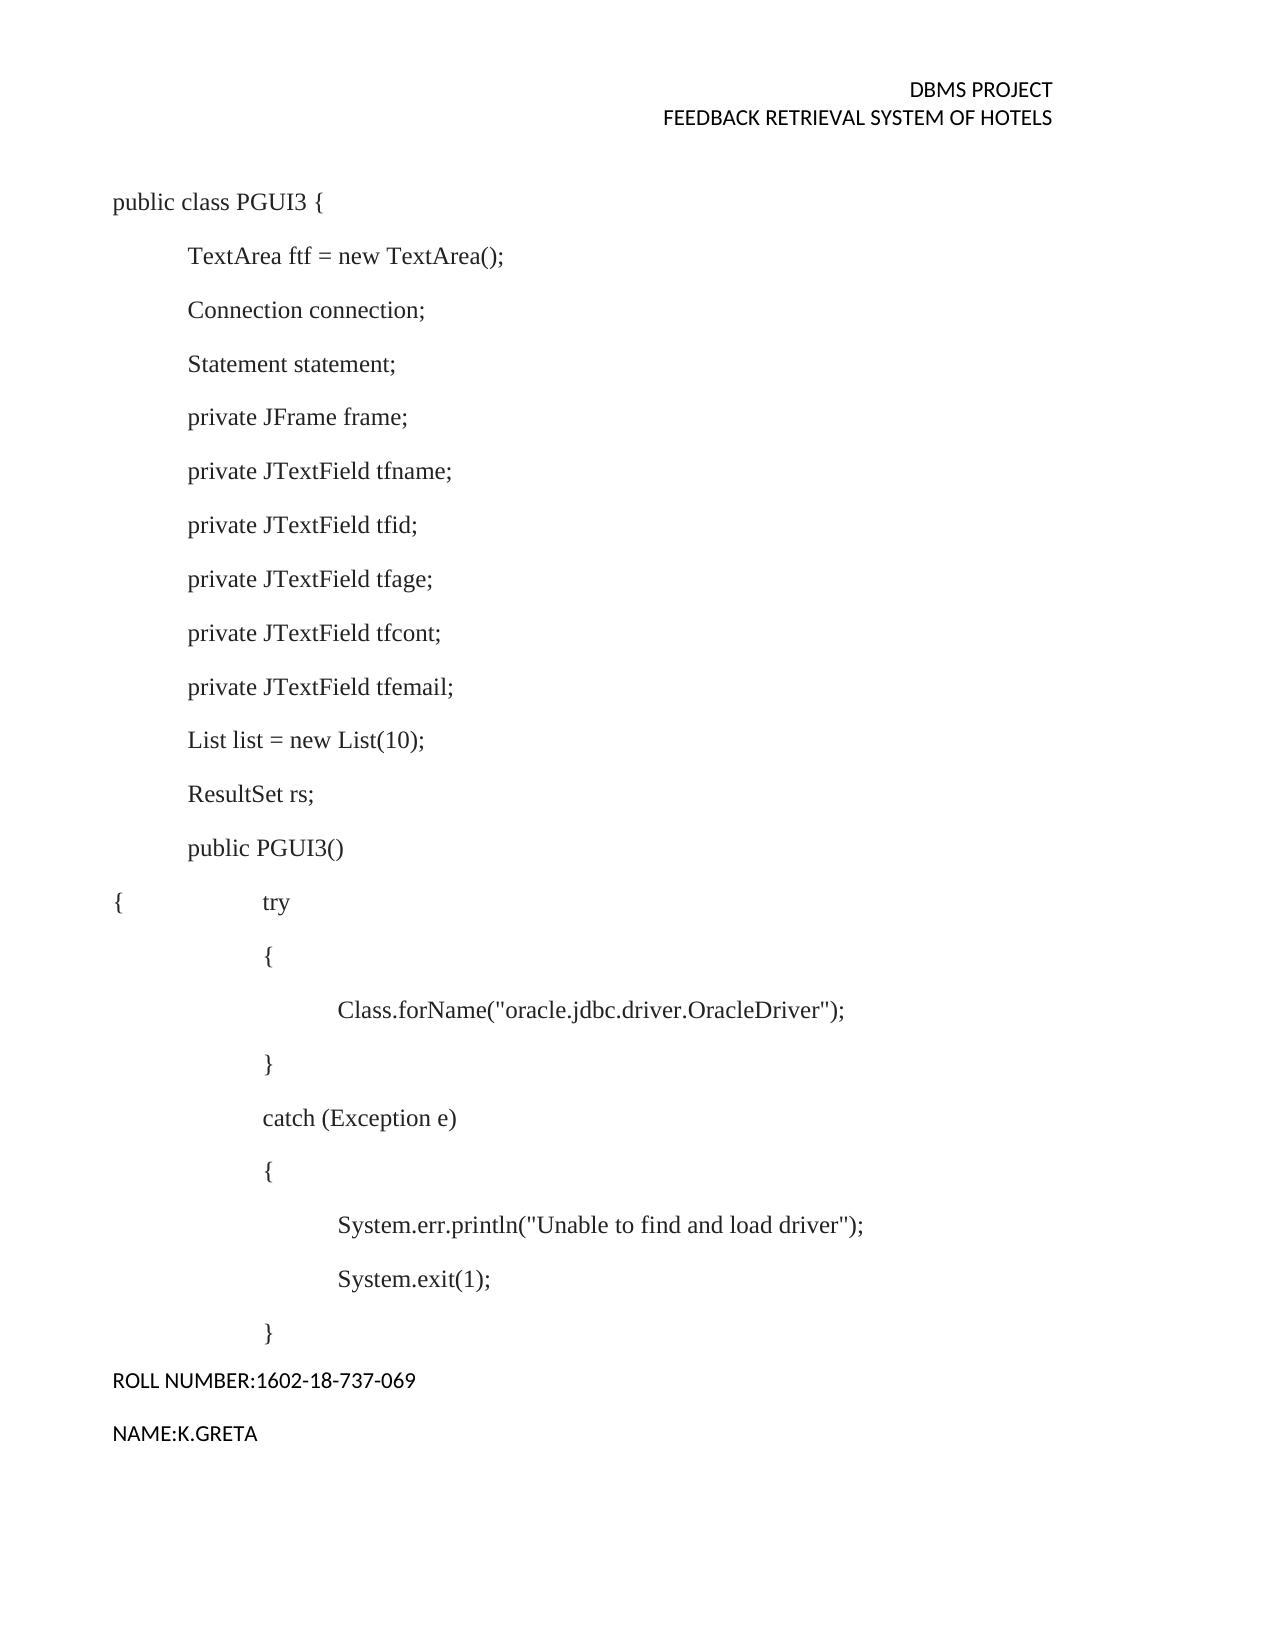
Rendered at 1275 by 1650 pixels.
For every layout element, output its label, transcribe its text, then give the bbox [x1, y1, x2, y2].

text TextArea ftf = new TextArea(); [112, 241, 1162, 270]
text private JTextField tfcont; [112, 618, 1162, 647]
text ResultSet rs; [112, 779, 1162, 808]
text private JTextField tfage; [112, 564, 1162, 593]
text private JTextField tfid; [112, 510, 1162, 539]
text } [112, 1318, 1162, 1347]
text private JTextField tfemail; [112, 672, 1162, 701]
text Connection connection; [112, 295, 1162, 323]
text catch (Exception e) [112, 1103, 1162, 1131]
text private JTextField tfname; [112, 456, 1162, 485]
text { [112, 941, 1162, 970]
text Statement statement; [112, 349, 1162, 377]
text } [112, 1049, 1162, 1077]
text Class.forName("oracle.jdbc.driver.OracleDriver"); [112, 995, 1162, 1024]
text public PGUI3() [112, 833, 1162, 862]
text private JFrame frame; [112, 402, 1162, 431]
text System.err.println("Unable to find and load driver"); [112, 1210, 1162, 1239]
text List list = new List(10); [112, 726, 1162, 754]
text public class PGUI3 { [112, 187, 1162, 216]
text { try [112, 887, 1162, 916]
text { [112, 1156, 1162, 1185]
text System.exit(1); [112, 1264, 1162, 1293]
